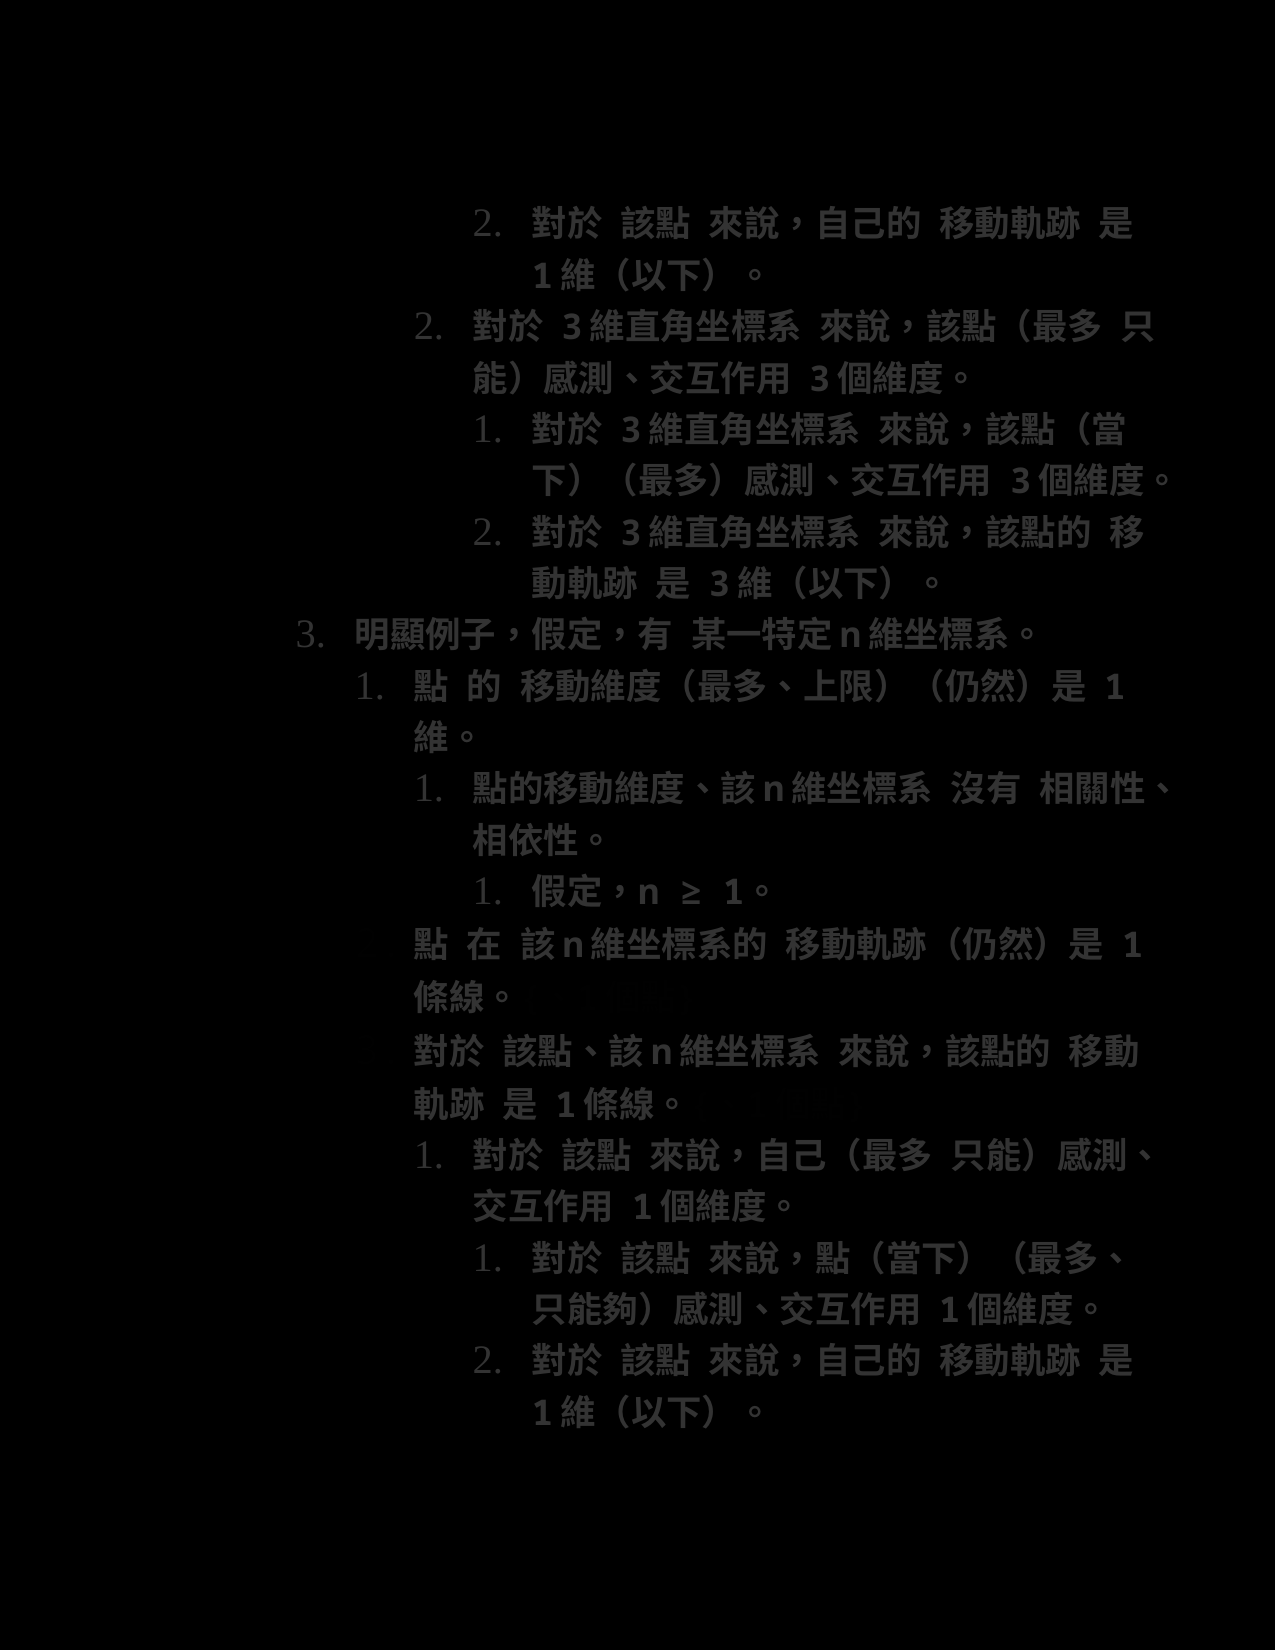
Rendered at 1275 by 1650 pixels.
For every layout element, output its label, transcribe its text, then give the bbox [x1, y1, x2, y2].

list 對於 該點 來說，自己（最多 只能）感測、交互作用 1個維度。 [413, 1127, 1157, 1230]
list 對於 3維直角坐標系 來說，該點（最多 只能）感測、交互作用 3個維度。 [413, 298, 1157, 401]
list 對於 3維直角坐標系 來說，該點的 移動軌跡 是 3維（以下）。 [472, 504, 1157, 607]
list 點 在 該n維坐標系的 移動軌跡（仍然）是 1條線。{、1個點} [354, 914, 1157, 1021]
list 對於 該點 來說，點（當下）（最多、只能夠）感測、交互作用 1個維度。 [472, 1230, 1157, 1333]
list 對於 3維直角坐標系 來說，該點（當下）（最多）感測、交互作用 3個維度。 [472, 401, 1157, 504]
list 對於 該點 來說，自己的 移動軌跡 是 1維（以下）。 [472, 1333, 1157, 1435]
list 點 的 移動維度（最多、上限）（仍然）是 1維。 [354, 658, 1157, 761]
list 假定，n ≥ 1。 [472, 863, 1157, 914]
list 點的移動維度、該n維坐標系 沒有 相關性、相依性。 [413, 761, 1157, 863]
list 明顯例子，假定，有 某一特定n維坐標系。 [295, 607, 1157, 658]
list 對於 該點 來說，自己的 移動軌跡 是 1維（以下）。 [472, 196, 1157, 298]
list 對於 該點、該n維坐標系 來說，該點的 移動軌跡 是 1條線。{、1個點} [354, 1021, 1157, 1127]
